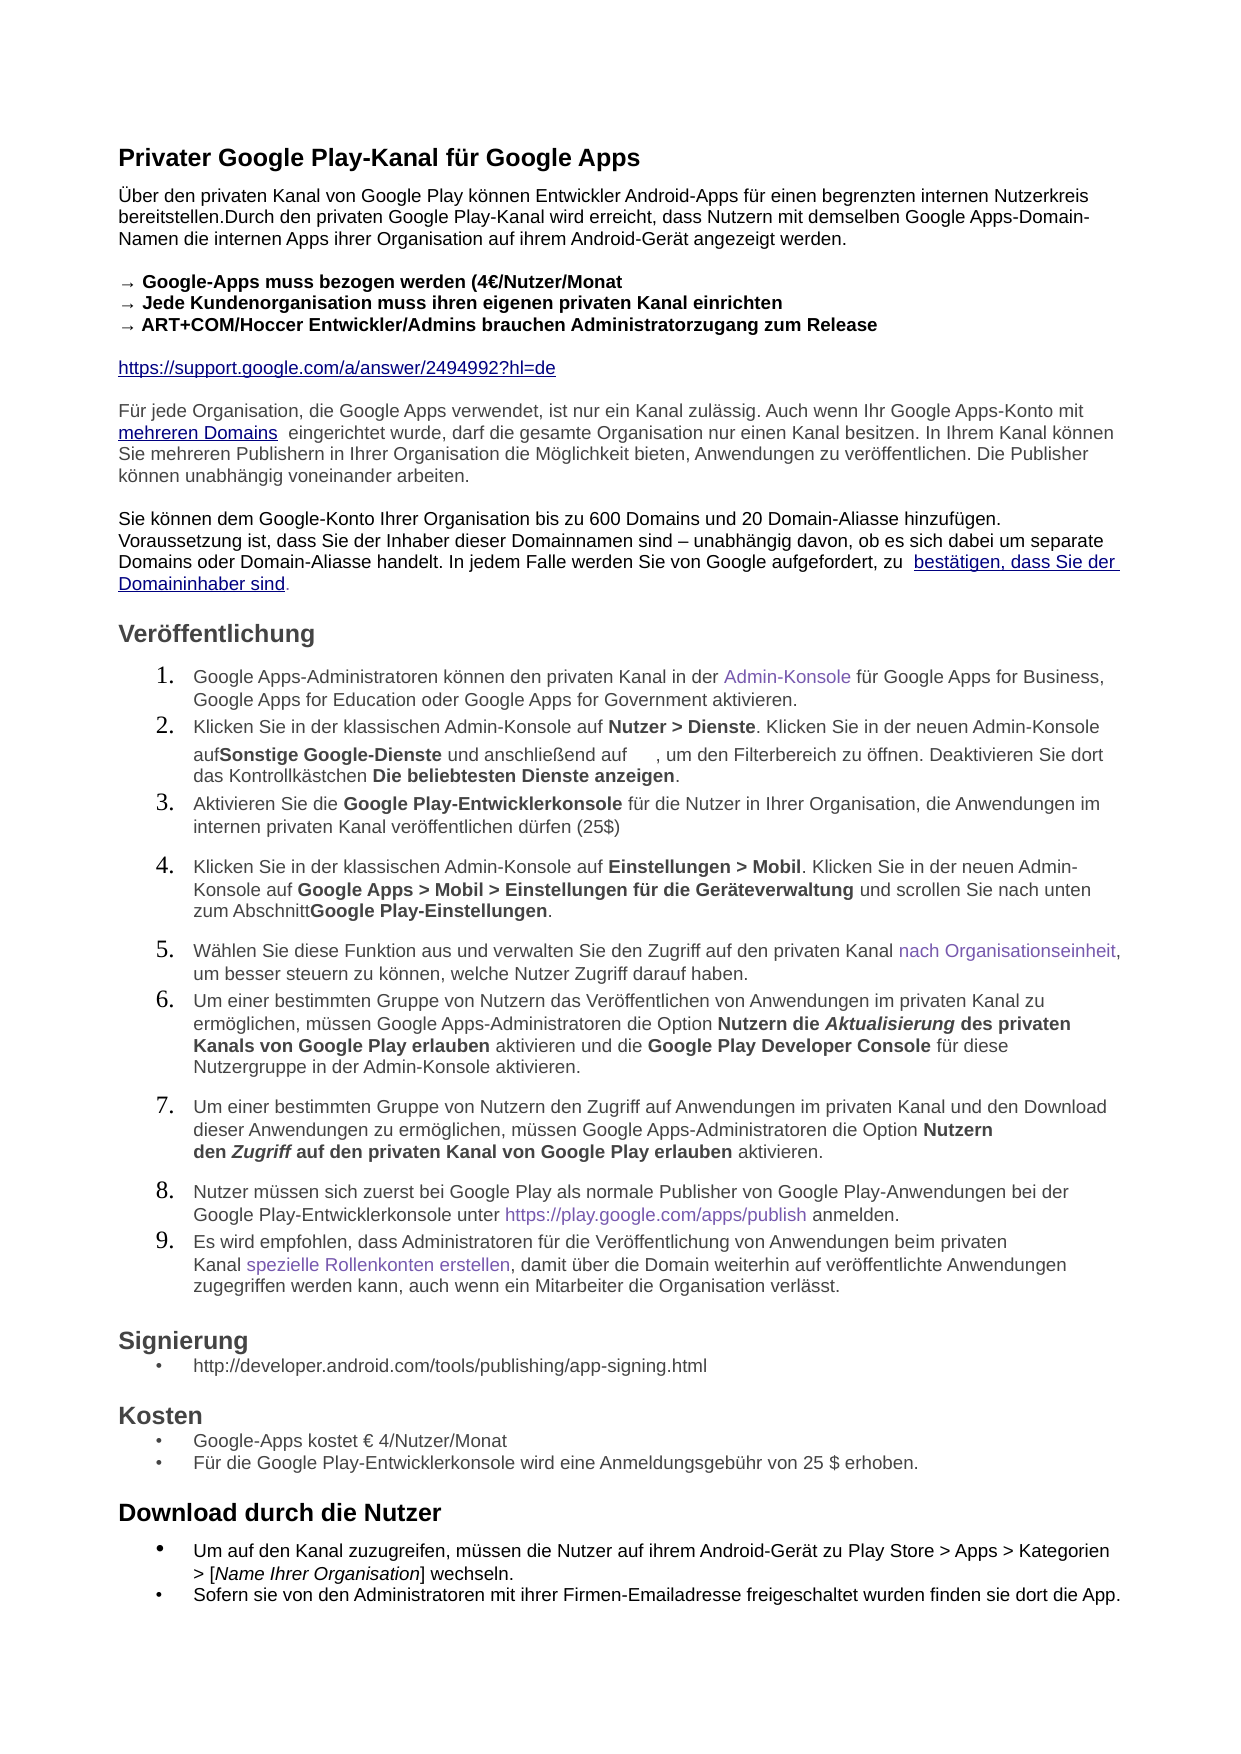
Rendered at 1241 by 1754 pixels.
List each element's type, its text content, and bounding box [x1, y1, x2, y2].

list Wählen Sie diese Funktion aus und verwalten Sie den Zugriff auf den privaten Kanal nach Organisationseinheit, um besser steuern zu können, welche Nutzer Zugriff darauf haben. [156, 934, 1122, 984]
text → Google-Apps muss bezogen werden (4€/Nutzer/Monat [118, 271, 1122, 292]
list Sofern sie von den Administratoren mit ihrer Firmen-Emailadresse freigeschaltet wurden finden sie dort die App. [156, 1584, 1122, 1606]
text → Jede Kundenorganisation muss ihren eigenen privaten Kanal einrichten [118, 292, 1122, 314]
subtitle Privater Google Play-Kanal für Google Apps [118, 143, 1122, 172]
list Google Apps-Administratoren können den privaten Kanal in der Admin-Konsole für Google Apps for Business, Google Apps for Education oder Google Apps for Government aktivieren. [156, 660, 1122, 711]
list Um einer bestimmten Gruppe von Nutzern das Veröffentlichen von Anwendungen im privaten Kanal zu ermöglichen, müssen Google Apps-Administratoren die Option Nutzern die Aktualisierung des privaten Kanals von Google Play erlauben aktivieren und die Google Play Developer Console für diese Nutzergruppe in der Admin-Konsole aktivieren. [156, 984, 1122, 1078]
text → ART+COM/Hoccer Entwickler/Admins brauchen Administratorzugang zum Release [118, 314, 1122, 335]
subtitle Download durch die Nutzer [118, 1498, 1122, 1527]
text https://support.google.com/a/answer/2494992?hl=de [118, 357, 1122, 378]
list Es wird empfohlen, dass Administratoren für die Veröffentlichung von Anwendungen beim privaten Kanal spezielle Rollenkonten erstellen, damit über die Domain weiterhin auf veröffentlichte Anwendungen zugegriffen werden kann, auch wenn ein Mitarbeiter die Organisation verlässt. [156, 1225, 1122, 1297]
text Signierung [118, 1326, 1122, 1354]
text Über den privaten Kanal von Google Play können Entwickler Android-Apps für einen begrenzten internen Nutzerkreis bereitstellen.Durch den privaten Google Play-Kanal wird erreicht, dass Nutzern mit demselben Google Apps-Domain-Namen die internen Apps ihrer Organisation auf ihrem Android-Gerät angezeigt werden. [118, 184, 1122, 249]
list Um auf den Kanal zuzugreifen, müssen die Nutzer auf ihrem Android-Gerät zu Play Store > Apps > Kategorien > [Name Ihrer Organisation] wechseln. [156, 1539, 1122, 1584]
list Für die Google Play-Entwicklerkonsole wird eine Anmeldungsgebühr von 25 $ erhoben. [156, 1452, 1122, 1473]
text Für jede Organisation, die Google Apps verwendet, ist nur ein Kanal zulässig. Auch wenn Ihr Google Apps-Konto mit mehreren Domains eingerichtet wurde, darf die gesamte Organisation nur einen Kanal besitzen. In Ihrem Kanal können Sie mehreren Publishern in Ihrer Organisation die Möglichkeit bieten, Anwendungen zu veröffentlichen. Die Publisher können unabhängig voneinander arbeiten. [118, 400, 1122, 486]
list Klicken Sie in der klassischen Admin-Konsole auf Einstellungen > Mobil. Klicken Sie in der neuen Admin-Konsole auf Google Apps > Mobil > Einstellungen für die Geräteverwaltung und scrollen Sie nach unten zum AbschnittGoogle Play-Einstellungen. [156, 850, 1122, 922]
text Sie können dem Google-Konto Ihrer Organisation bis zu 600 Domains und 20 Domain-Aliasse hinzufügen. Voraussetzung ist, dass Sie der Inhaber dieser Domainnamen sind – unabhängig davon, ob es sich dabei um separate Domains oder Domain-Aliasse handelt. In jedem Falle werden Sie von Google aufgefordert, zu bestätigen, dass Sie der Domaininhaber sind. [118, 508, 1122, 594]
list Aktivieren Sie die Google Play-Entwicklerkonsole für die Nutzer in Ihrer Organisation, die Anwendungen im internen privaten Kanal veröffentlichen dürfen (25$) [156, 787, 1122, 837]
text Kosten [118, 1401, 1122, 1430]
list Google-Apps kostet € 4/Nutzer/Monat [156, 1430, 1122, 1452]
list Um einer bestimmten Gruppe von Nutzern den Zugriff auf Anwendungen im privaten Kanal und den Download dieser Anwendungen zu ermöglichen, müssen Google Apps-Administratoren die Option Nutzern den Zugriff auf den privaten Kanal von Google Play erlauben aktivieren. [156, 1090, 1122, 1162]
list http://developer.android.com/tools/publishing/app-signing.html [156, 1354, 1122, 1376]
subtitle Veröffentlichung [118, 619, 1122, 648]
list Nutzer müssen sich zuerst bei Google Play als normale Publisher von Google Play-Anwendungen bei der Google Play-Entwicklerkonsole unter https://play.google.com/apps/publish anmelden. [156, 1175, 1122, 1225]
list Klicken Sie in der klassischen Admin-Konsole auf Nutzer > Dienste. Klicken Sie in der neuen Admin-Konsole aufSonstige Google-Dienste und anschließend auf , um den Filterbereich zu öffnen. Deaktivieren Sie dort das Kontrollkästchen Die beliebtesten Dienste anzeigen. [156, 711, 1122, 787]
